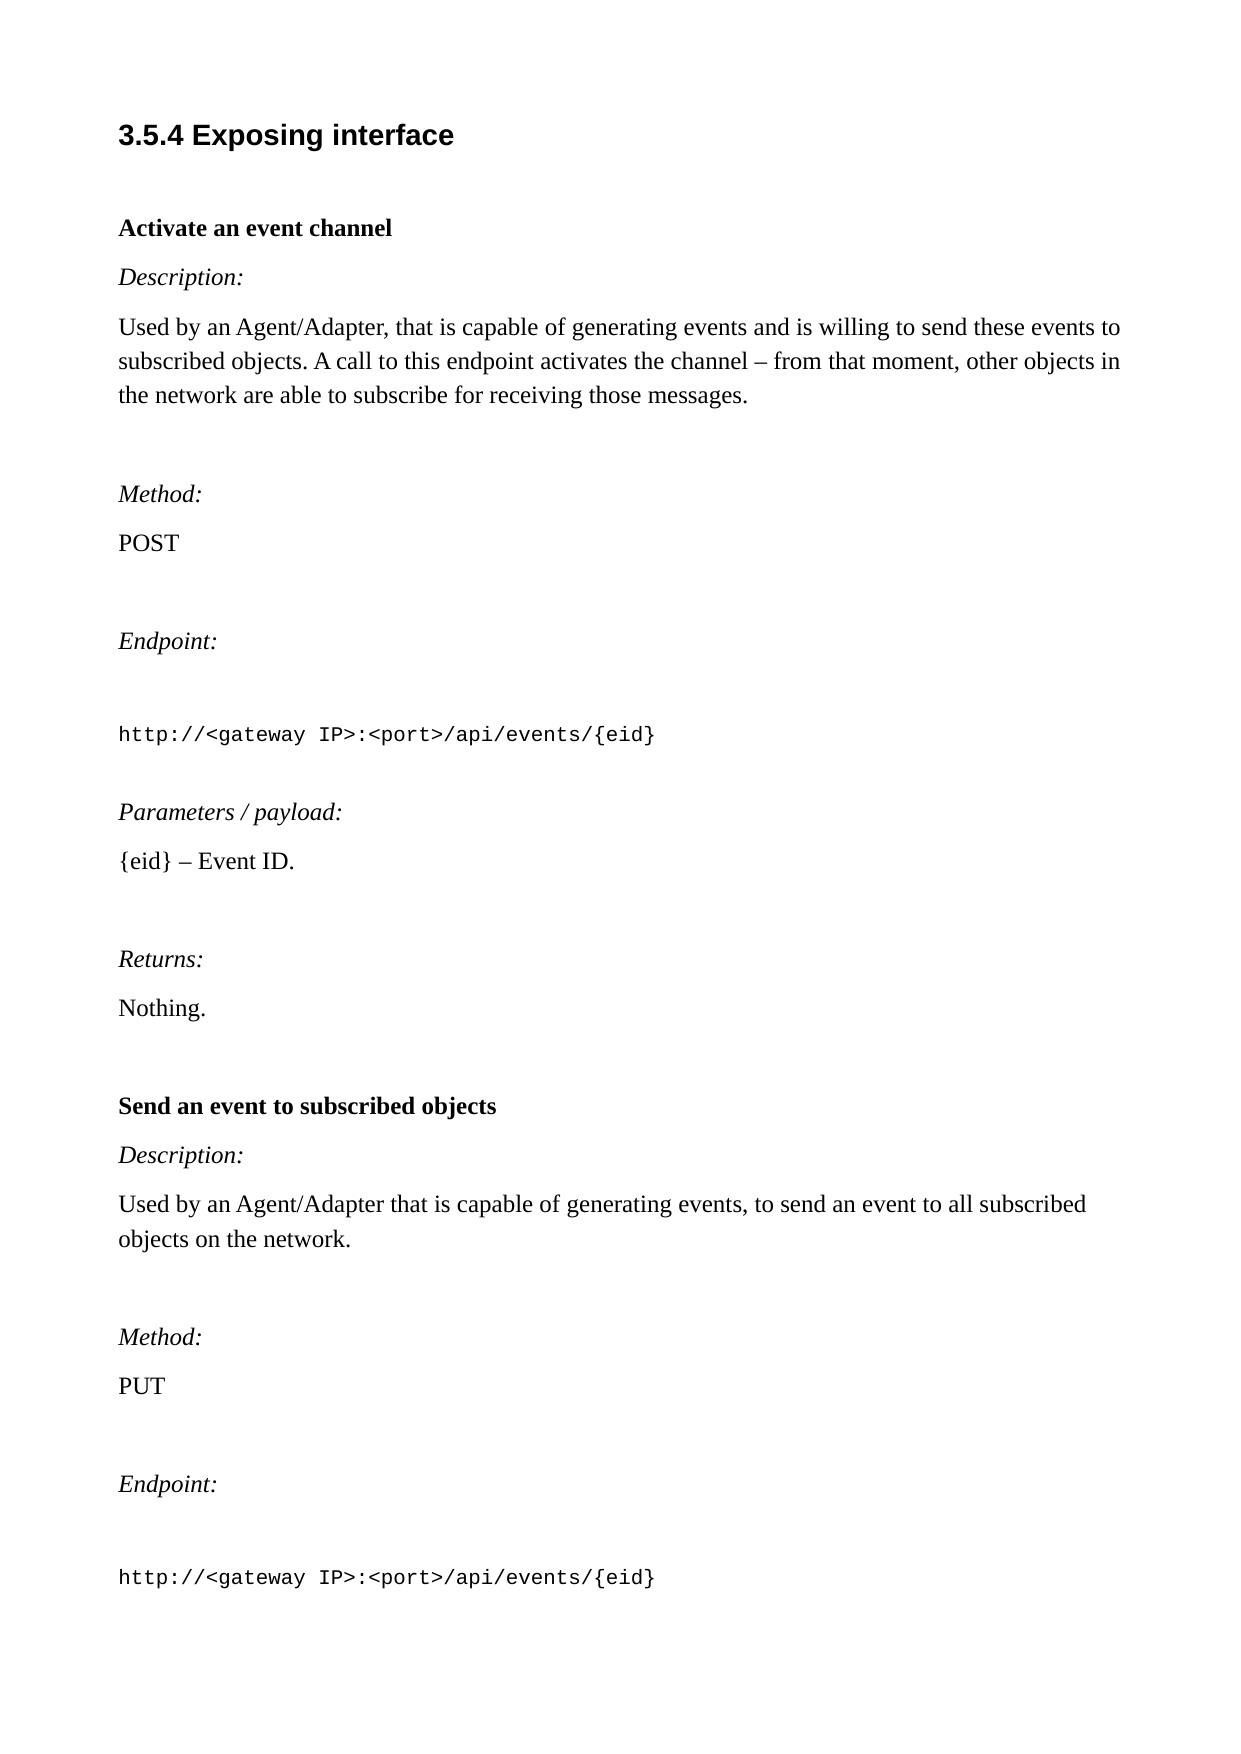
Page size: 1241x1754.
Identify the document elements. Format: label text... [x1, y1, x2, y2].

text http://<gateway IP>:<port>/api/events/{eid} [118, 724, 1122, 748]
text Method: [118, 479, 1122, 507]
text Parameters / payload: [118, 797, 1122, 825]
text POST [118, 528, 1122, 556]
subtitle 3.5.4 Exposing interface [118, 118, 1122, 152]
text http://<gateway IP>:<port>/api/events/{eid} [118, 1567, 1122, 1591]
text Description: [118, 1140, 1122, 1169]
text Endpoint: [118, 1469, 1122, 1498]
text Endpoint: [118, 626, 1122, 654]
text Send an event to subscribed objects [118, 1091, 1122, 1120]
text Used by an Agent/Adapter, that is capable of generating events and is willing to send these events to subscribed objects. A call to this endpoint activates the channel – from that moment, other objects in the network are able to subscribe for receiving those messages. [118, 312, 1122, 409]
text Returns: [118, 944, 1122, 973]
text Activate an event channel [118, 213, 1122, 242]
text Description: [118, 262, 1122, 291]
text Nothing. [118, 993, 1122, 1022]
text {eid} – Event ID. [118, 846, 1122, 874]
text Used by an Agent/Adapter that is capable of generating events, to send an event to all subscribed objects on the network. [118, 1189, 1122, 1252]
text Method: [118, 1322, 1122, 1351]
text PUT [118, 1371, 1122, 1399]
